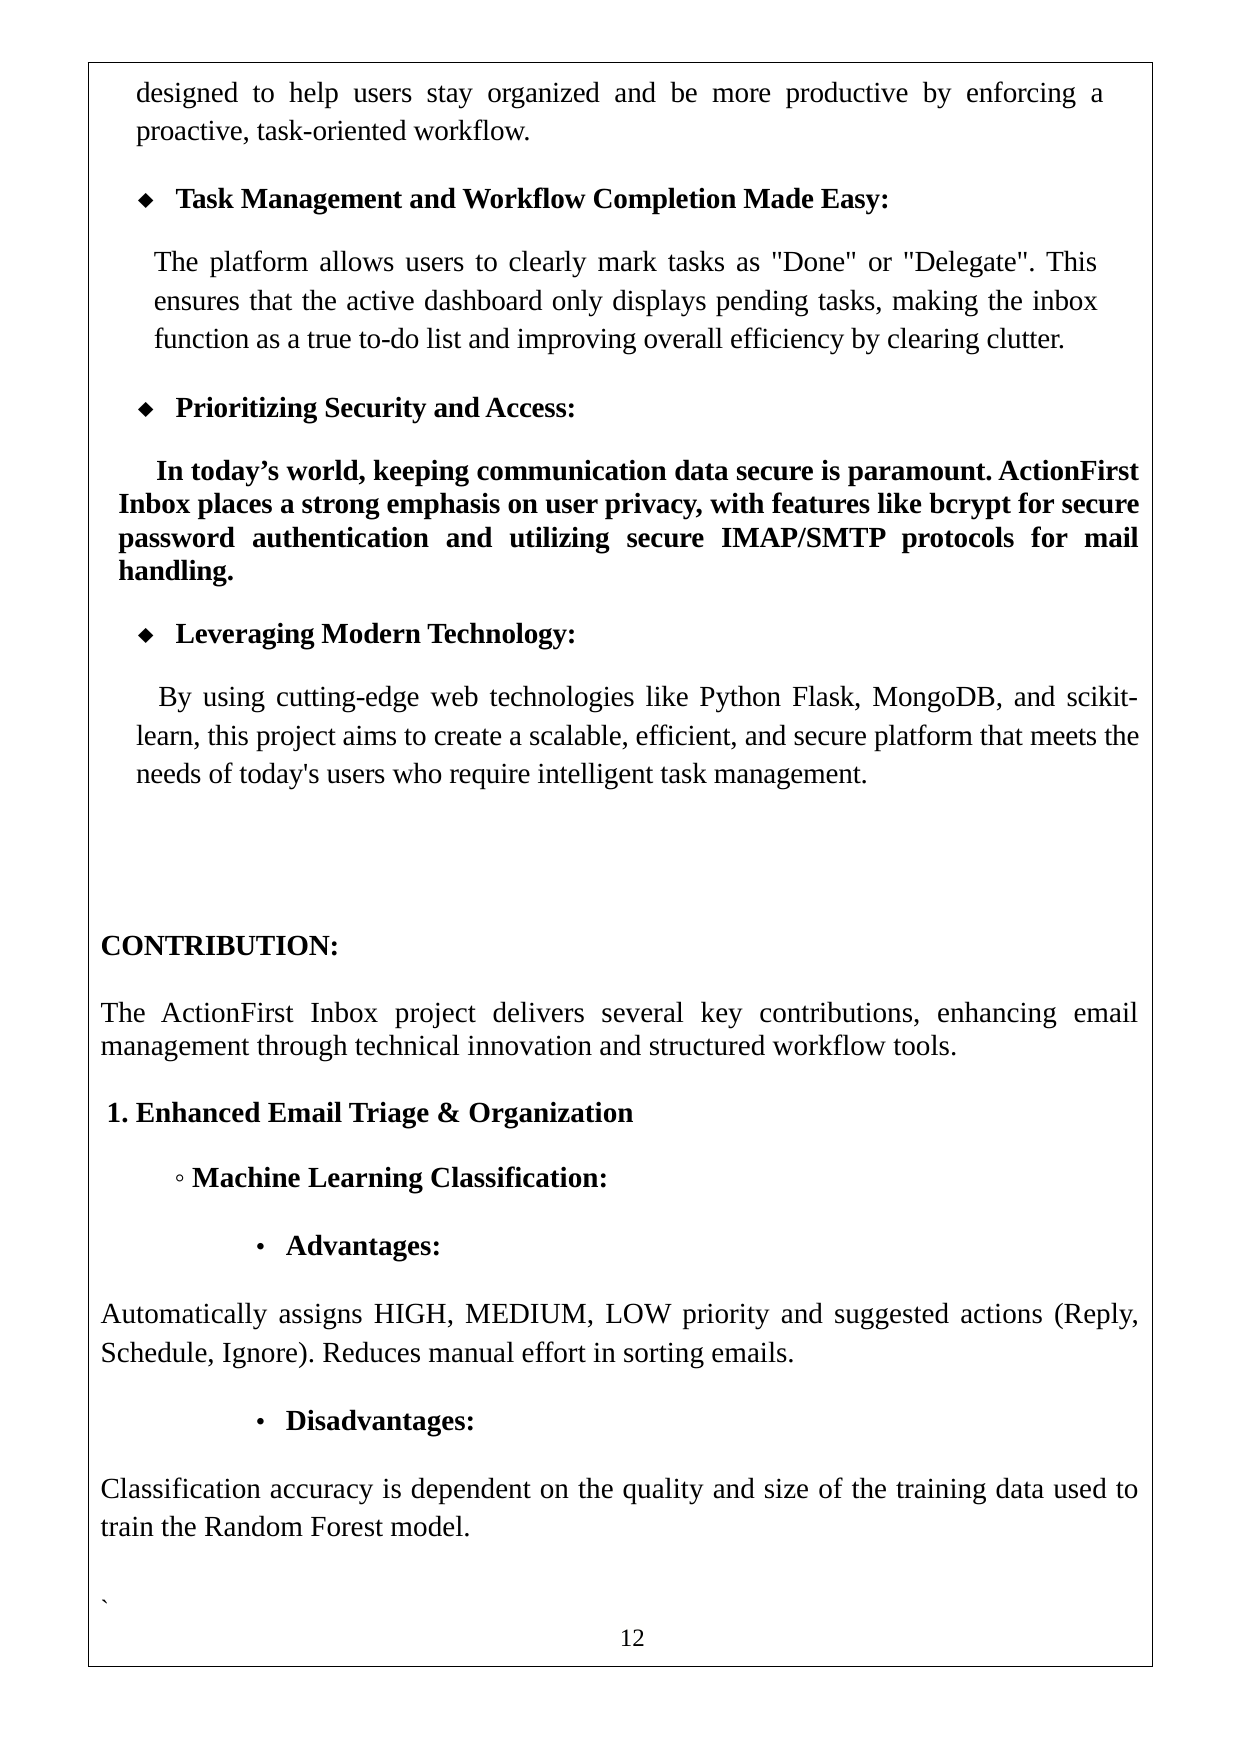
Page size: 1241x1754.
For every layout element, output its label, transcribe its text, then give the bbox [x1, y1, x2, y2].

subtitle Leveraging Modern Technology: [138, 616, 1140, 650]
text designed to help users stay organized and be more productive by enforcing a proactive, task-oriented workflow. [136, 75, 1104, 147]
subtitle The ActionFirst Inbox project delivers several key contributions, enhancing email management through technical innovation and structured workflow tools. [100, 995, 1140, 1062]
text Classification accuracy is dependent on the quality and size of the training data used to train the Random Forest model. [100, 1471, 1140, 1543]
subtitle 1. Enhanced Email Triage & Organization [106, 1096, 1140, 1129]
text ◦ Machine Learning Classification: [100, 1160, 1140, 1194]
list Advantages: [256, 1228, 1140, 1262]
subtitle Task Management and Workflow Completion Made Easy: [138, 182, 1140, 215]
text Automatically assigns HIGH, MEDIUM, LOW priority and suggested actions (Reply, Schedule, Ignore). Reduces manual effort in sorting emails. [100, 1296, 1140, 1368]
subtitle CONTRIBUTION: [100, 928, 1140, 961]
subtitle Prioritizing Security and Access: [138, 390, 1140, 423]
text The platform allows users to clearly mark tasks as "Done" or "Delegate". This ensures that the active dashboard only displays pending tasks, making the inbox function as a true to-do list and improving overall efficiency by clearing clutter. [153, 244, 1098, 355]
list Disadvantages: [256, 1403, 1140, 1436]
subtitle In today’s world, keeping communication data secure is paramount. ActionFirst Inbox places a strong emphasis on user privacy, with features like bcrypt for secure password authentication and utilizing secure IMAP/SMTP protocols for mail handling. [118, 453, 1140, 587]
text By using cutting-edge web technologies like Python Flask, MongoDB, and scikit-learn, this project aims to create a scalable, efficient, and secure platform that meets the needs of today's users who require intelligent task management. [136, 679, 1140, 790]
